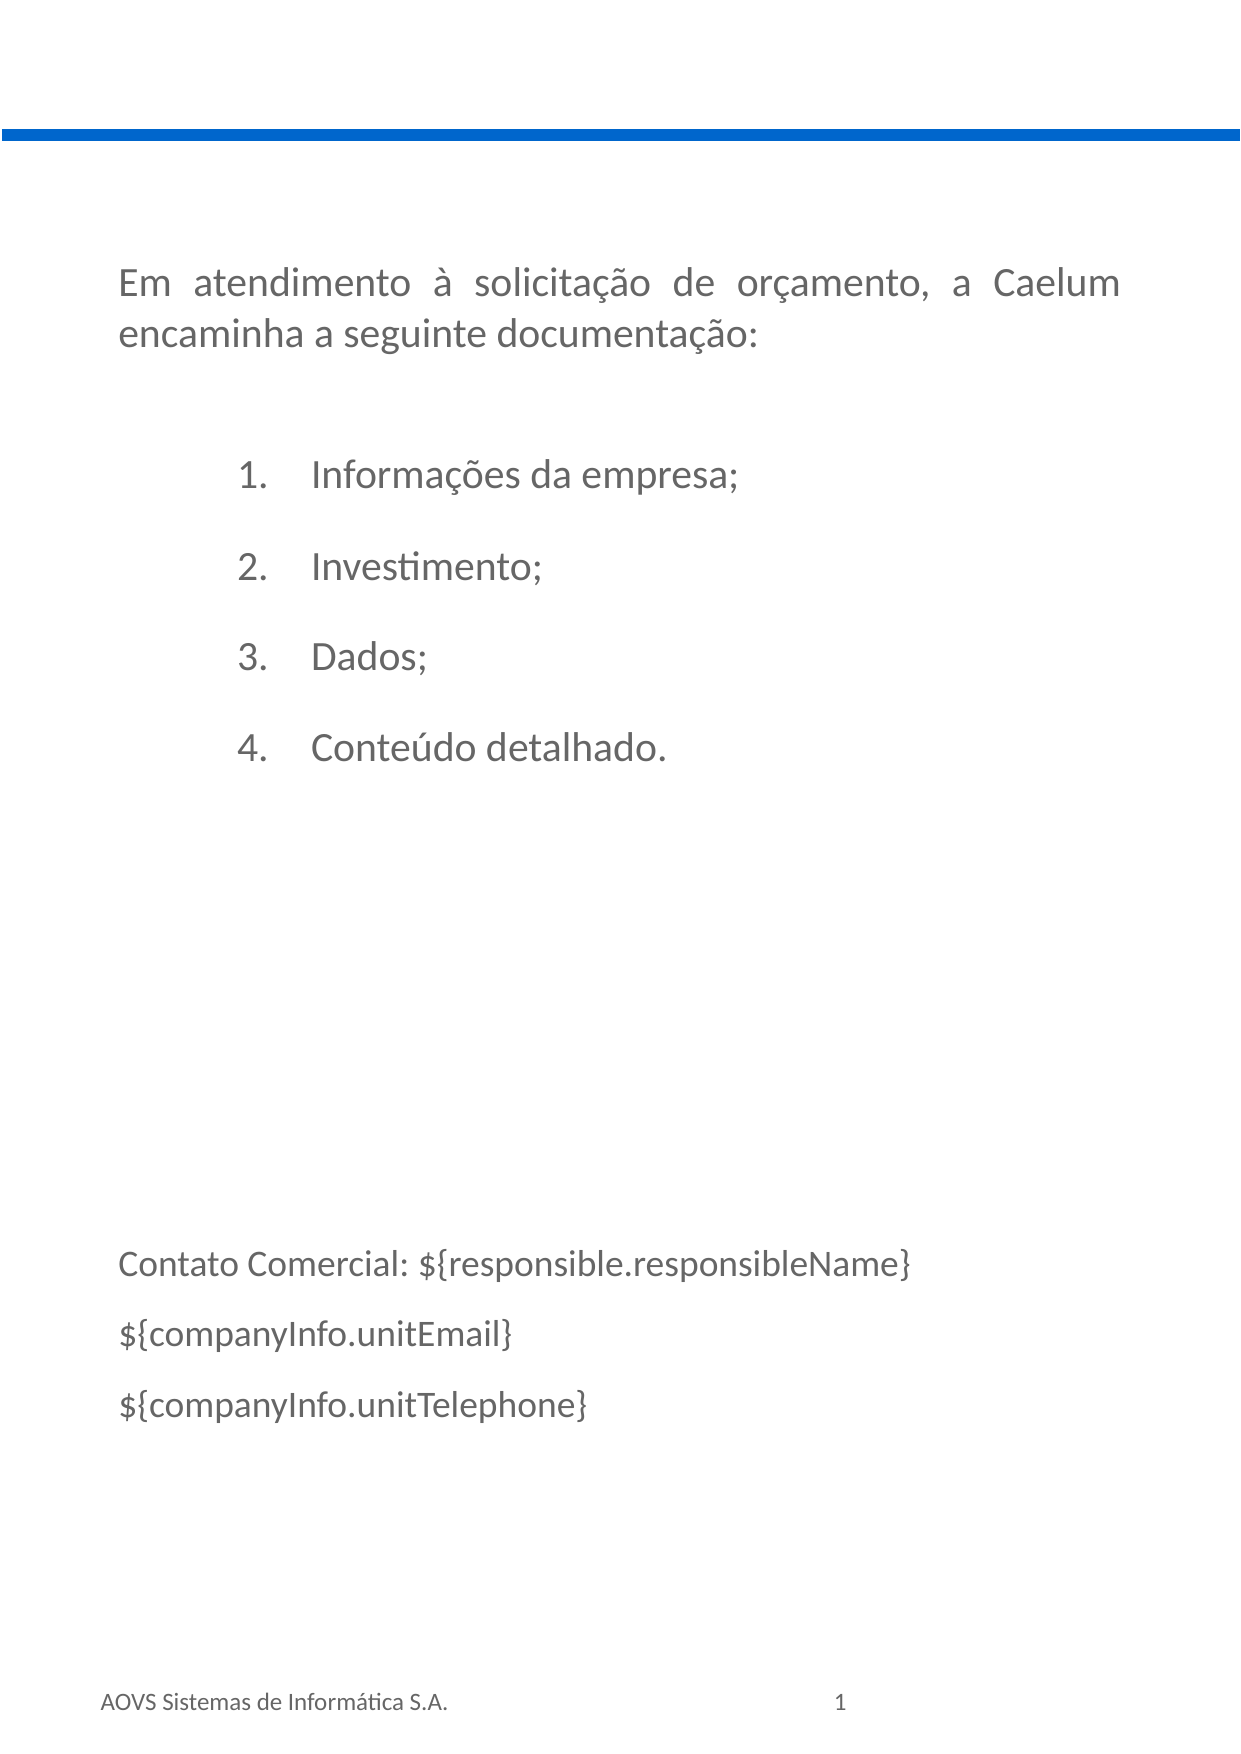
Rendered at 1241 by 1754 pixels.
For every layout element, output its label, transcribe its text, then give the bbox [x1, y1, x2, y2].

list 3. Dados; [237, 630, 1122, 681]
list Investimento; [237, 539, 1122, 590]
text Contato Comercial: ${responsible.responsibleName} [118, 1240, 1122, 1286]
list Informações da empresa; [237, 448, 1122, 499]
text 4. Conteúdo detalhado. [237, 721, 1122, 772]
text ${companyInfo.unitTelephone} [118, 1381, 1122, 1426]
text Em atendimento à solicitação de orçamento, a Caelum encaminha a seguinte documentação: [118, 256, 1122, 358]
text ${companyInfo.unitEmail} [118, 1310, 1122, 1356]
